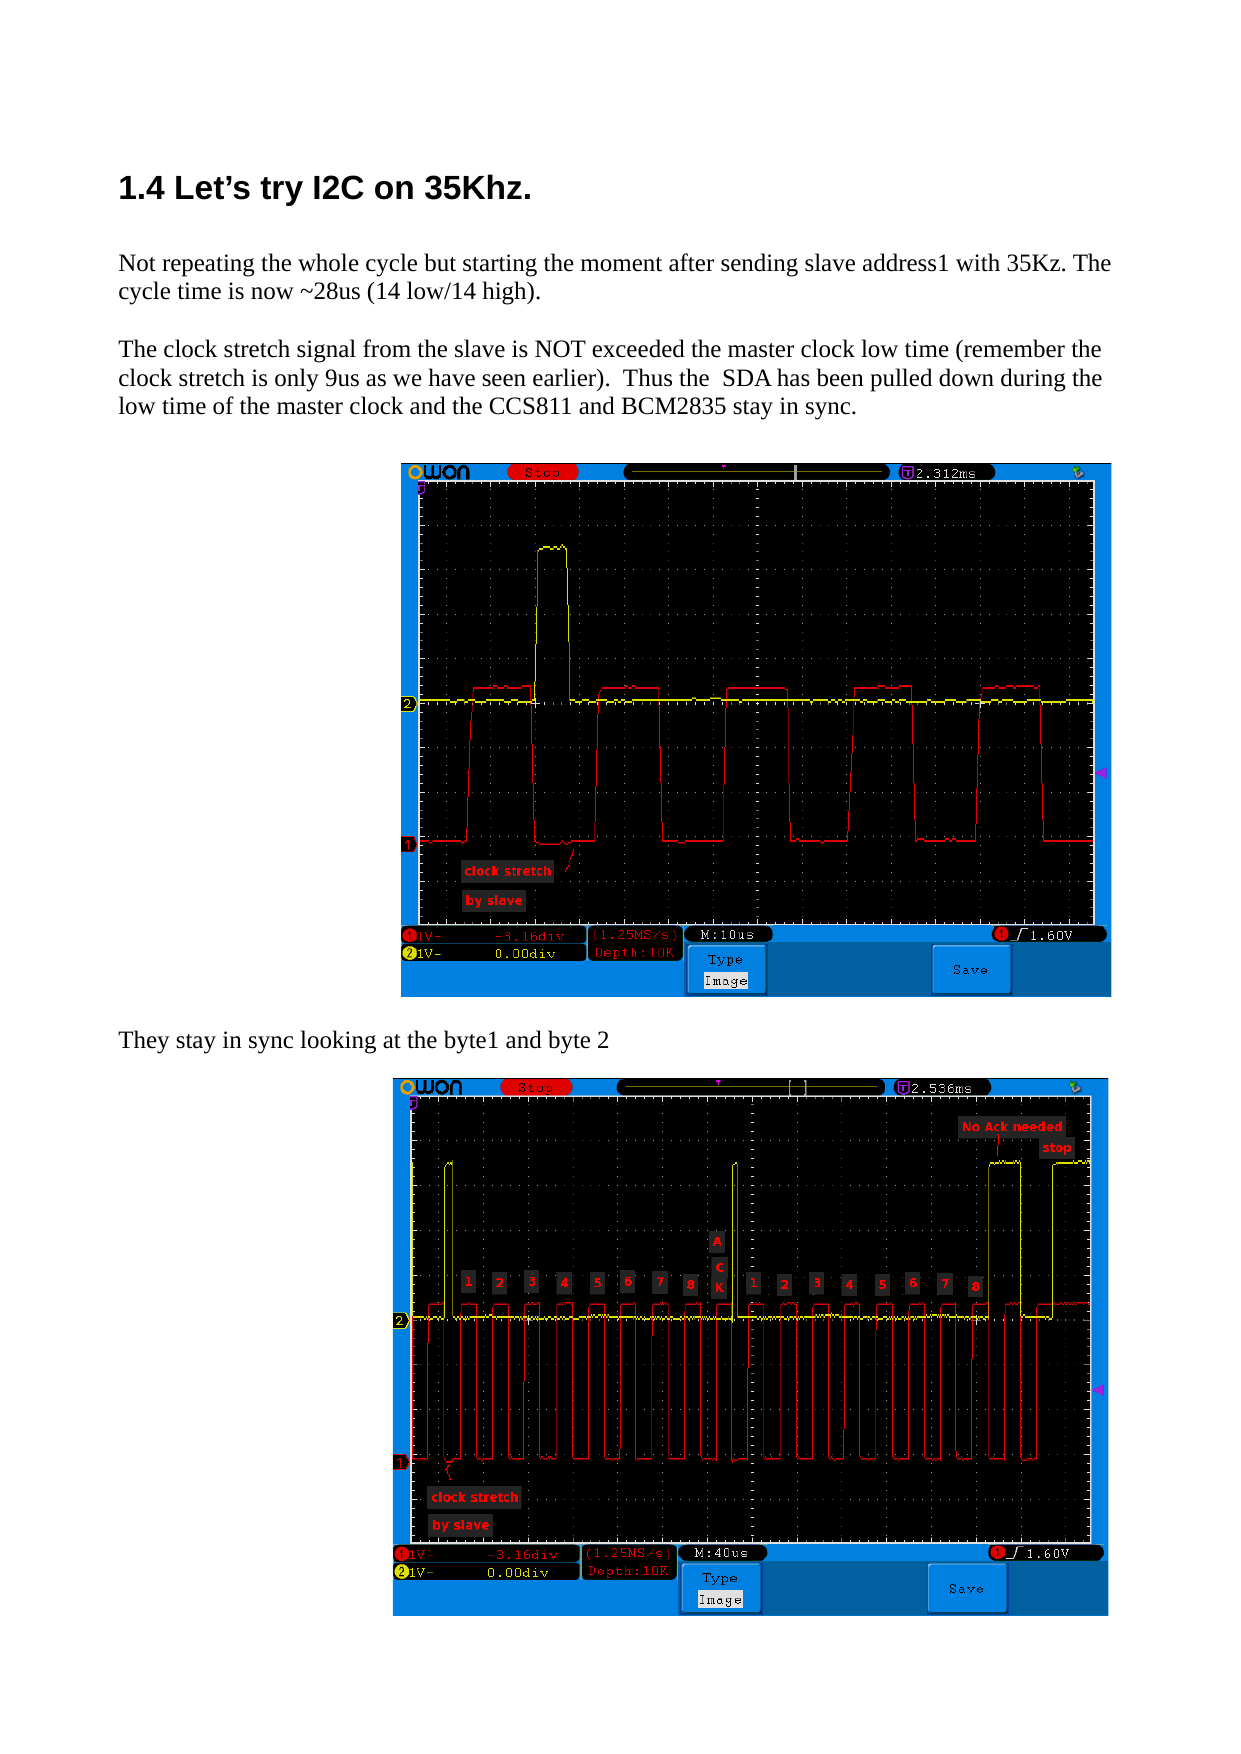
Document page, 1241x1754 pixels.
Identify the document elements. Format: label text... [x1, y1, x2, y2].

picture [401, 463, 1112, 997]
text Not repeating the whole cycle but starting the moment after sending slave address1 with 35Kz. The cycle time is now ~28us (14 low/14 high). [118, 248, 1122, 305]
picture [392, 1078, 1109, 1616]
text The clock stretch signal from the slave is NOT exceeded the master clock low time (remember the clock stretch is only 9us as we have seen earlier). Thus the SDA has been pulled down during the low time of the master clock and the CCS811 and BCM2835 stay in sync. [118, 334, 1122, 420]
text They stay in sync looking at the byte1 and byte 2 [118, 1026, 1122, 1054]
subtitle 1.4 Let’s try I2C on 35Khz. [118, 168, 1122, 206]
